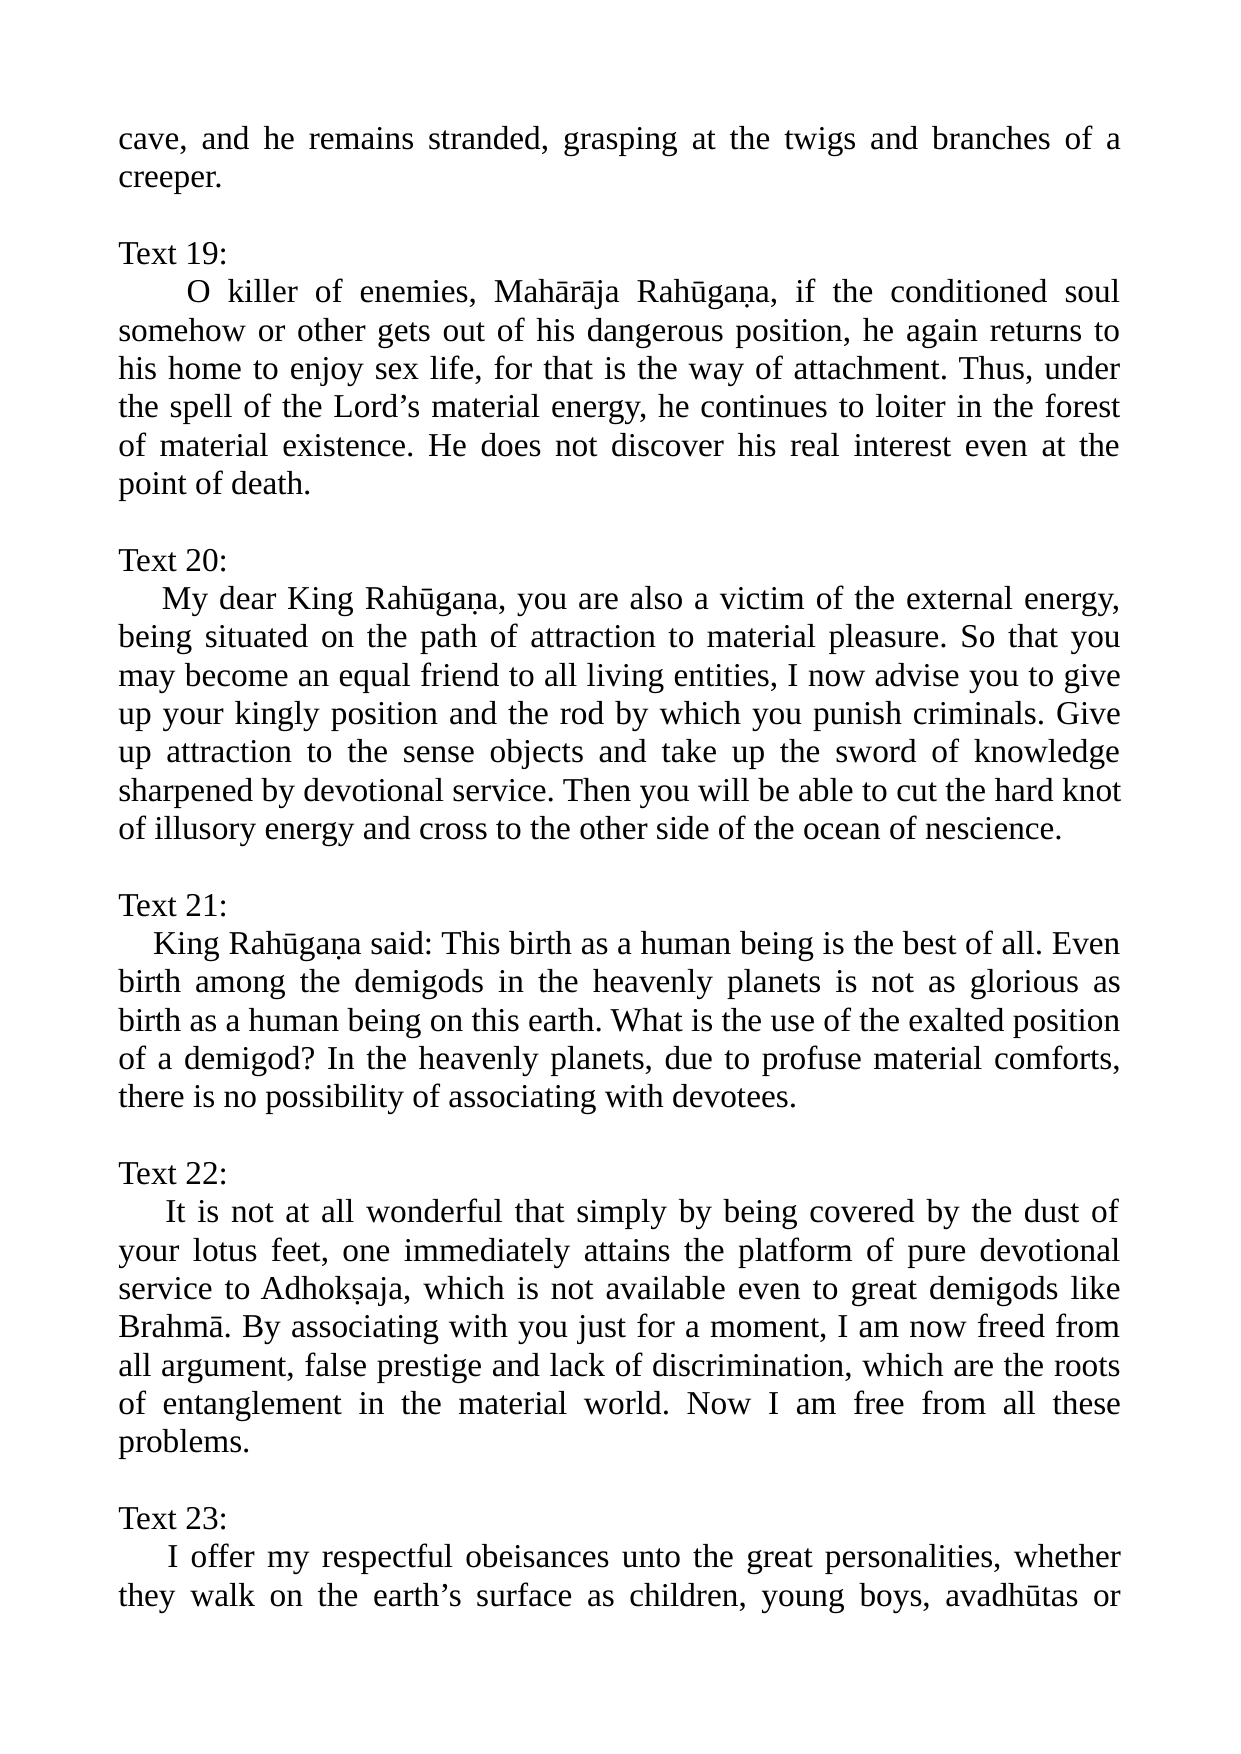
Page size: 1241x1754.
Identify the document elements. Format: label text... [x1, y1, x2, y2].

text Text 23: [118, 1498, 1122, 1536]
text Text 20: [118, 540, 1122, 578]
text O killer of enemies, Mahārāja Rahūgaṇa, if the conditioned soul somehow or other gets out of his dangerous position, he again returns to his home to enjoy sex life, for that is the way of attachment. Thus, under the spell of the Lord’s material energy, he continues to loiter in the forest of material existence. He does not discover his real interest even at the point of death. [118, 271, 1122, 501]
text King Rahūgaṇa said: This birth as a human being is the best of all. Even birth among the demigods in the heavenly planets is not as glorious as birth as a human being on this earth. What is the use of the exalted position of a demigod? In the heavenly planets, due to profuse material comforts, there is no possibility of associating with devotees. [118, 923, 1122, 1115]
text My dear King Rahūgaṇa, you are also a victim of the external energy, being situated on the path of attraction to material pleasure. So that you may become an equal friend to all living entities, I now advise you to give up your kingly position and the rod by which you punish criminals. Give up attraction to the sense objects and take up the sword of knowledge sharpened by devotional service. Then you will be able to cut the hard knot of illusory energy and cross to the other side of the ocean of nescience. [118, 578, 1122, 846]
text Text 22: [118, 1153, 1122, 1191]
text It is not at all wonderful that simply by being covered by the dust of your lotus feet, one immediately attains the platform of pure devotional service to Adhokṣaja, which is not available even to great demigods like Brahmā. By associating with you just for a moment, I am now freed from all argument, false prestige and lack of discrimination, which are the roots of entanglement in the material world. Now I am free from all these problems. [118, 1191, 1122, 1460]
text Text 21: [118, 885, 1122, 923]
text cave, and he remains stranded, grasping at the twigs and branches of a creeper. [118, 118, 1122, 195]
text I offer my respectful obeisances unto the great personalities, whether they walk on the earth’s surface as children, young boys, avadhūtas or [118, 1536, 1122, 1613]
text Text 19: [118, 233, 1122, 271]
